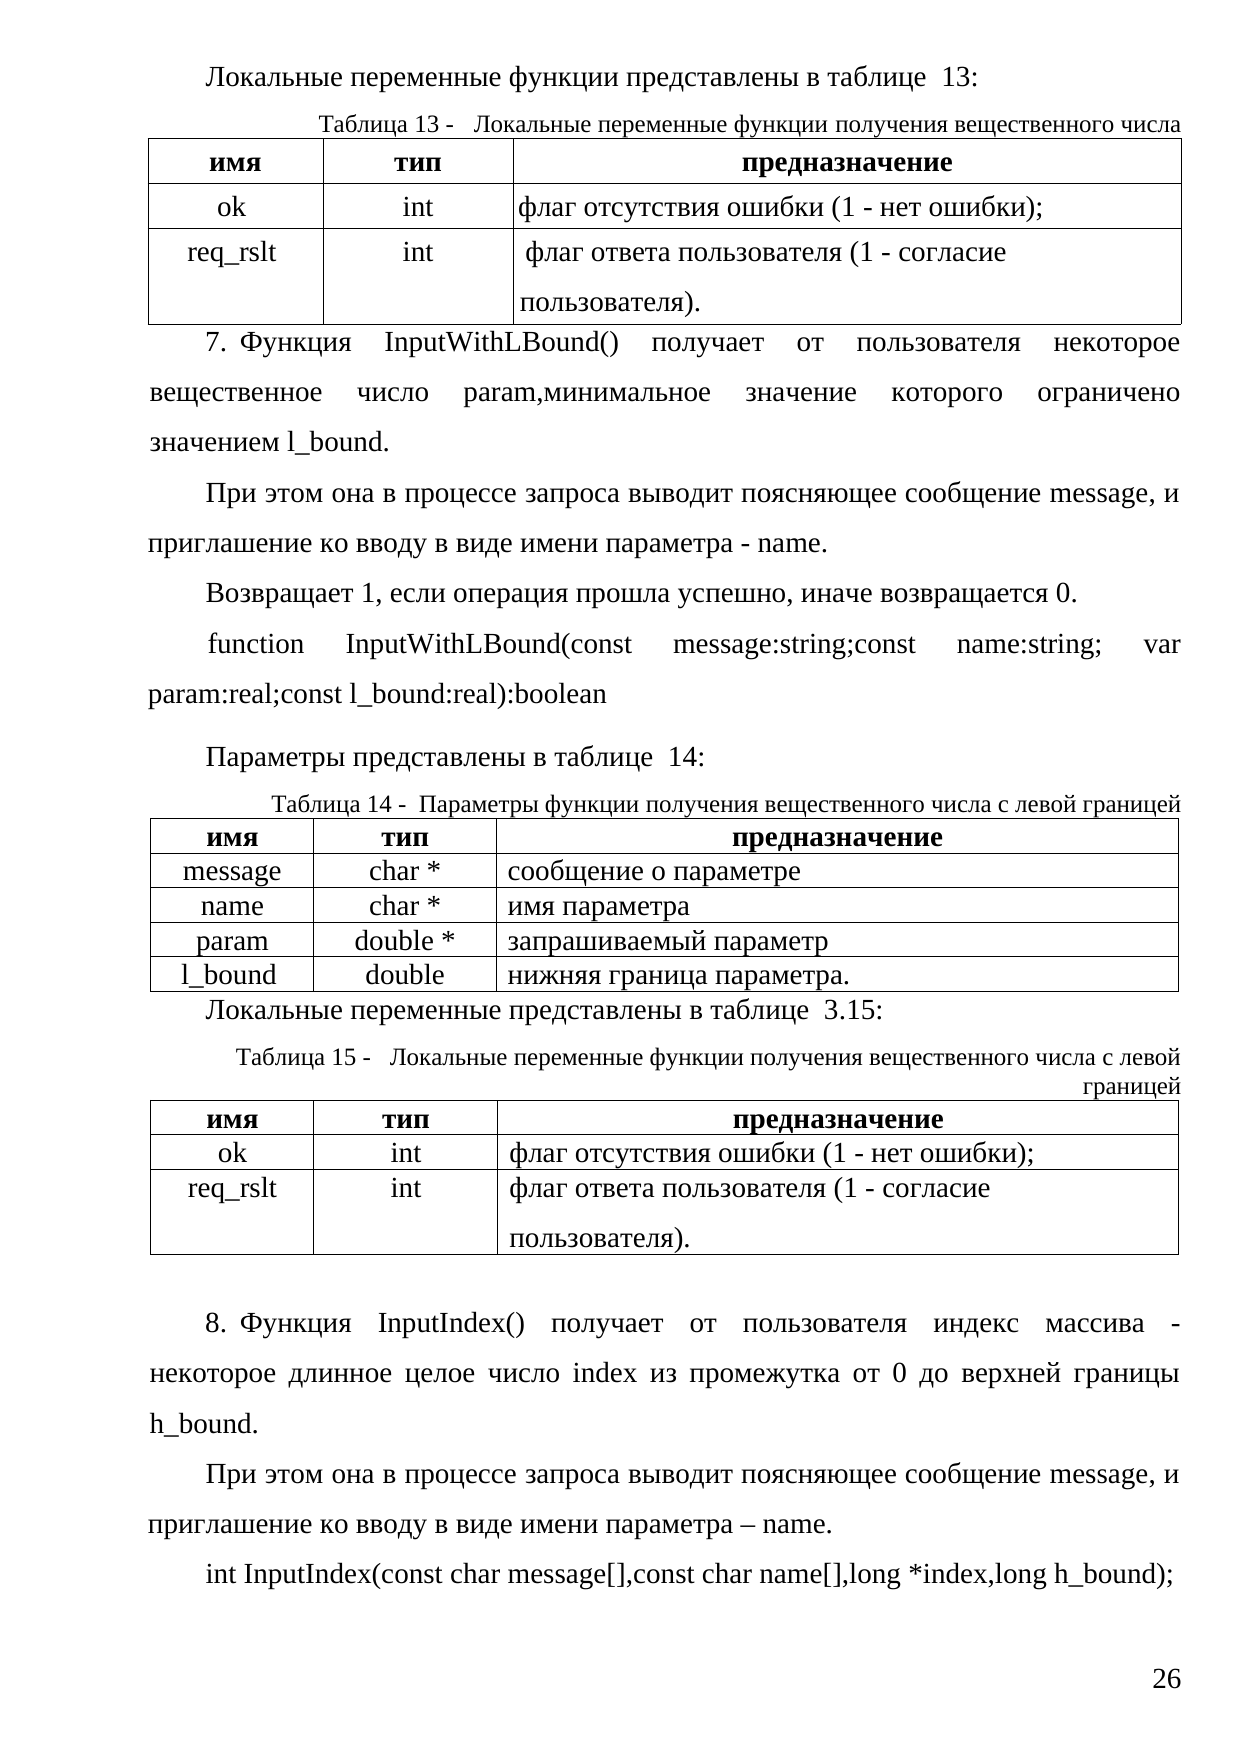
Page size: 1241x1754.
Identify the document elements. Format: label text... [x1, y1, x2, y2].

table_header предназначение [498, 1101, 1178, 1134]
table_header тип [314, 1101, 497, 1134]
table_cell l_bound [151, 957, 313, 991]
text Возвращает 1, если операция прошла успешно, иначе возвращается 0. [148, 575, 1181, 609]
table_header предназначение [497, 819, 1178, 852]
text Таблица 13 - Локальные переменные функции получения вещественного числа [148, 109, 1181, 138]
table_cell char * [314, 888, 496, 922]
table_cell req_rslt [151, 1170, 313, 1254]
text Локальные переменные функции представлены в таблице 13: [148, 59, 1181, 93]
table_header предназначение [514, 139, 1181, 183]
text int InputIndex(const char message[],const char name[],long *index,long h_bound); [148, 1557, 1181, 1590]
text Локальные переменные представлены в таблице 3.15: [148, 992, 1181, 1025]
table_cell int [314, 1135, 497, 1169]
list Функция InputIndex() получает от пользователя индекс массива - некоторое длинное целое число index из промежутка от 0 до верхней границы h_bound. [149, 1305, 1181, 1439]
table_cell char * [314, 854, 496, 887]
table_cell запрашиваемый параметр [497, 923, 1178, 956]
text Параметры представлены в таблице 14: [148, 739, 1181, 772]
table_cell int [314, 1170, 497, 1254]
table_cell int [324, 229, 513, 324]
table_cell флаг ответа пользователя (1 - согласие пользователя). [498, 1170, 1178, 1254]
table_cell req_rslt [149, 229, 323, 324]
table_header имя [151, 1101, 313, 1134]
table_cell name [151, 888, 313, 922]
table_cell имя параметра [497, 888, 1178, 922]
text Таблица 15 - Локальные переменные функции получения вещественного числа с левой границей [148, 1042, 1181, 1100]
table_cell double [314, 957, 496, 991]
table_header имя [151, 819, 313, 852]
table_cell нижняя граница параметра. [497, 957, 1178, 991]
table_header тип [324, 139, 513, 183]
table_cell int [324, 184, 513, 228]
table_header имя [149, 139, 323, 183]
table_cell флаг отсутствия ошибки (1 - нет ошибки); [498, 1135, 1178, 1169]
text Таблица 14 - Параметры функции получения вещественного числа с левой границей [148, 789, 1181, 818]
table_cell ok [151, 1135, 313, 1169]
table_cell message [151, 854, 313, 887]
text function InputWithLBound(const message:string;const name:string; var param:real;const l_bound:real):boolean [148, 626, 1181, 709]
table_cell флаг отсутствия ошибки (1 - нет ошибки); [514, 184, 1181, 228]
list Функция InputWithLBound() получает от пользователя некоторое вещественное число param,минимальное значение которого ограничено значением l_bound. [149, 325, 1181, 458]
table_cell param [151, 923, 313, 956]
table_cell ok [149, 184, 323, 228]
table_cell сообщение о параметре [497, 854, 1178, 887]
text При этом она в процессе запроса выводит поясняющее сообщение message, и приглашение ко вводу в виде имени параметра – name. [148, 1456, 1181, 1540]
text При этом она в процессе запроса выводит поясняющее сообщение message, и приглашение ко вводу в виде имени параметра - name. [148, 475, 1181, 559]
table_header тип [314, 819, 496, 852]
table_cell флаг ответа пользователя (1 - согласие пользователя). [514, 229, 1181, 324]
table_cell double * [314, 923, 496, 956]
